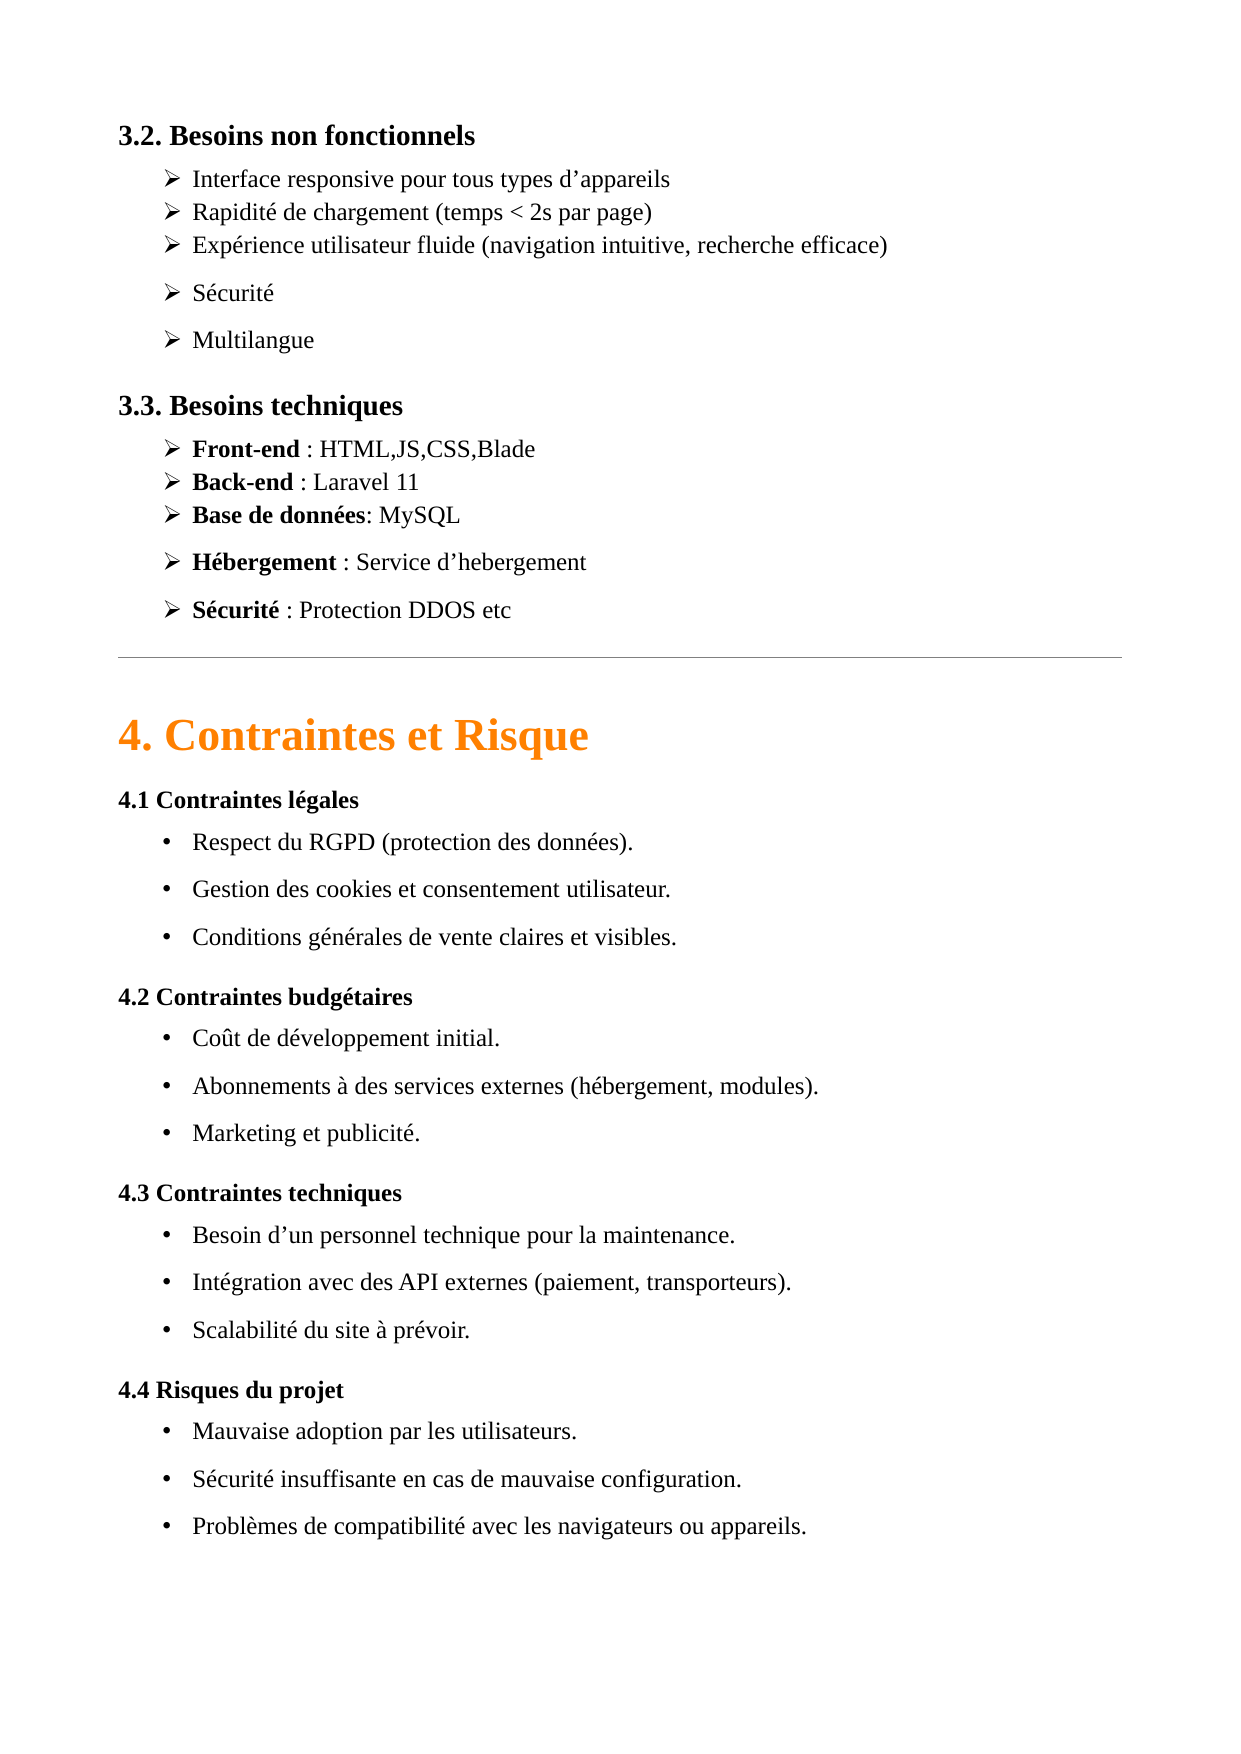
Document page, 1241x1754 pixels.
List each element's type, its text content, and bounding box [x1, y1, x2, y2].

list Respect du RGPD (protection des données). [162, 827, 1122, 855]
list Coût de développement initial. [162, 1023, 1122, 1052]
list Hébergement : Service d’hebergement [162, 547, 1122, 576]
list Base de données: MySQL [162, 500, 1122, 528]
list Sécurité insuffisante en cas de mauvaise configuration. [162, 1464, 1122, 1493]
list Scalabilité du site à prévoir. [162, 1315, 1122, 1344]
subtitle 3.2. Besoins non fonctionnels [118, 118, 1122, 152]
list Intégration avec des API externes (paiement, transporteurs). [162, 1267, 1122, 1296]
list Interface responsive pour tous types d’appareils [162, 164, 1122, 193]
subtitle 4.3 Contraintes techniques [118, 1178, 1122, 1207]
list Problèmes de compatibilité avec les navigateurs ou appareils. [162, 1511, 1122, 1540]
list Rapidité de chargement (temps < 2s par page) [162, 197, 1122, 226]
list Mauvaise adoption par les utilisateurs. [162, 1416, 1122, 1445]
subtitle 4.1 Contraintes légales [118, 785, 1122, 814]
list Gestion des cookies et consentement utilisateur. [162, 874, 1122, 903]
list Multilangue [162, 325, 1122, 354]
subtitle 3.3. Besoins techniques [118, 388, 1122, 421]
subtitle 4. Contraintes et Risque [118, 708, 1122, 760]
list Abonnements à des services externes (hébergement, modules). [162, 1071, 1122, 1099]
subtitle 4.4 Risques du projet [118, 1375, 1122, 1404]
list Front-end : HTML,JS,CSS,Blade [162, 434, 1122, 462]
list Marketing et publicité. [162, 1118, 1122, 1147]
list Conditions générales de vente claires et visibles. [162, 922, 1122, 951]
subtitle 4.2 Contraintes budgétaires [118, 982, 1122, 1011]
list Sécurité [162, 278, 1122, 307]
list Back-end : Laravel 11 [162, 467, 1122, 495]
list Sécurité : Protection DDOS etc [162, 595, 1122, 624]
list Expérience utilisateur fluide (navigation intuitive, recherche efficace) [162, 230, 1122, 259]
list Besoin d’un personnel technique pour la maintenance. [162, 1220, 1122, 1248]
